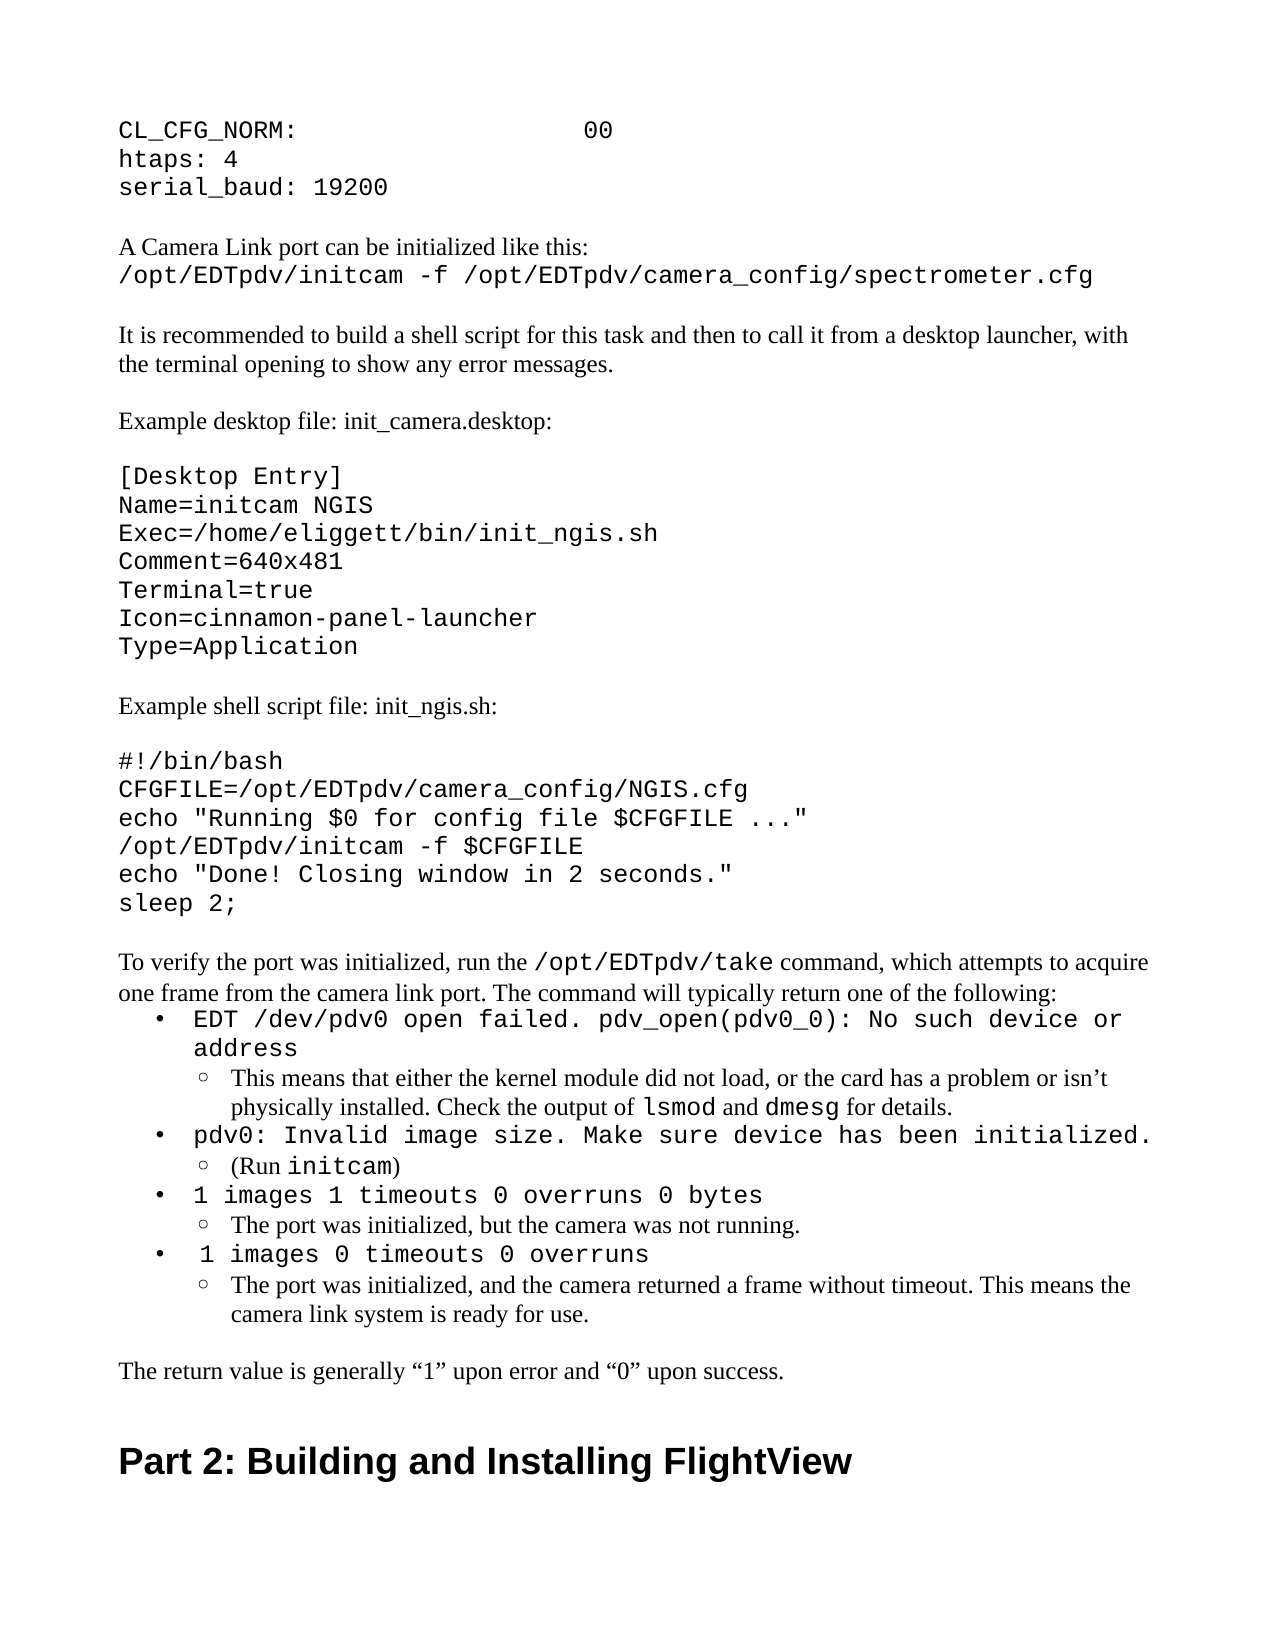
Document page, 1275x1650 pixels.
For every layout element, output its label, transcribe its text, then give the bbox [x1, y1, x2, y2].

text echo "Running $0 for config file $CFGFILE ..." [118, 805, 1157, 833]
list 1 images 1 timeouts 0 overruns 0 bytes [156, 1182, 1157, 1211]
list (Run initcam) [193, 1151, 1157, 1182]
text #!/bin/bash [118, 748, 1157, 777]
text /opt/EDTpdv/initcam -f $CFGFILE [118, 833, 1157, 862]
text sleep 2; [118, 890, 1157, 918]
text Type=Application [118, 634, 1157, 662]
text /opt/EDTpdv/initcam -f /opt/EDTpdv/camera_config/spectrometer.cfg [118, 261, 1157, 291]
text echo "Done! Closing window in 2 seconds." [118, 862, 1157, 890]
list This means that either the kernel module did not load, or the card has a problem or isn’t physically installed. Check the output of lsmod and dmesg for details. [193, 1063, 1157, 1123]
text It is recommended to build a shell script for this task and then to call it from a desktop launcher, with the terminal opening to show any error messages. [118, 320, 1157, 378]
text The return value is generally “1” upon error and “0” upon success. [118, 1356, 1157, 1385]
text Terminal=true [118, 577, 1157, 606]
list The port was initialized, and the camera returned a frame without timeout. This means the camera link system is ready for use. [193, 1270, 1157, 1328]
text [Desktop Entry] [118, 464, 1157, 492]
text CL_CFG_NORM: 00 [118, 118, 1157, 146]
text To verify the port was initialized, run the /opt/EDTpdv/take command, which attempts to acquire one frame from the camera link port. The command will typically return one of the following: [118, 947, 1157, 1007]
list pdv0: Invalid image size. Make sure device has been initialized. [156, 1123, 1157, 1151]
list The port was initialized, but the camera was not running. [193, 1211, 1157, 1239]
text Example shell script file: init_ngis.sh: [118, 691, 1157, 720]
text Example desktop file: init_camera.desktop: [118, 406, 1157, 435]
text Comment=640x481 [118, 549, 1157, 577]
text Name=initcam NGIS [118, 492, 1157, 521]
text Exec=/home/eliggett/bin/init_ngis.sh [118, 521, 1157, 549]
list 1 images 0 timeouts 0 overruns [156, 1239, 1157, 1270]
subtitle Part 2: Building and Installing FlightView [118, 1439, 1157, 1483]
text CFGFILE=/opt/EDTpdv/camera_config/NGIS.cfg [118, 777, 1157, 805]
text Icon=cinnamon-panel-launcher [118, 606, 1157, 634]
list EDT /dev/pdv0 open failed. pdv_open(pdv0_0): No such device or address [156, 1007, 1157, 1063]
text serial_baud: 19200 [118, 175, 1157, 203]
text A Camera Link port can be initialized like this: [118, 232, 1157, 261]
text htaps: 4 [118, 146, 1157, 175]
